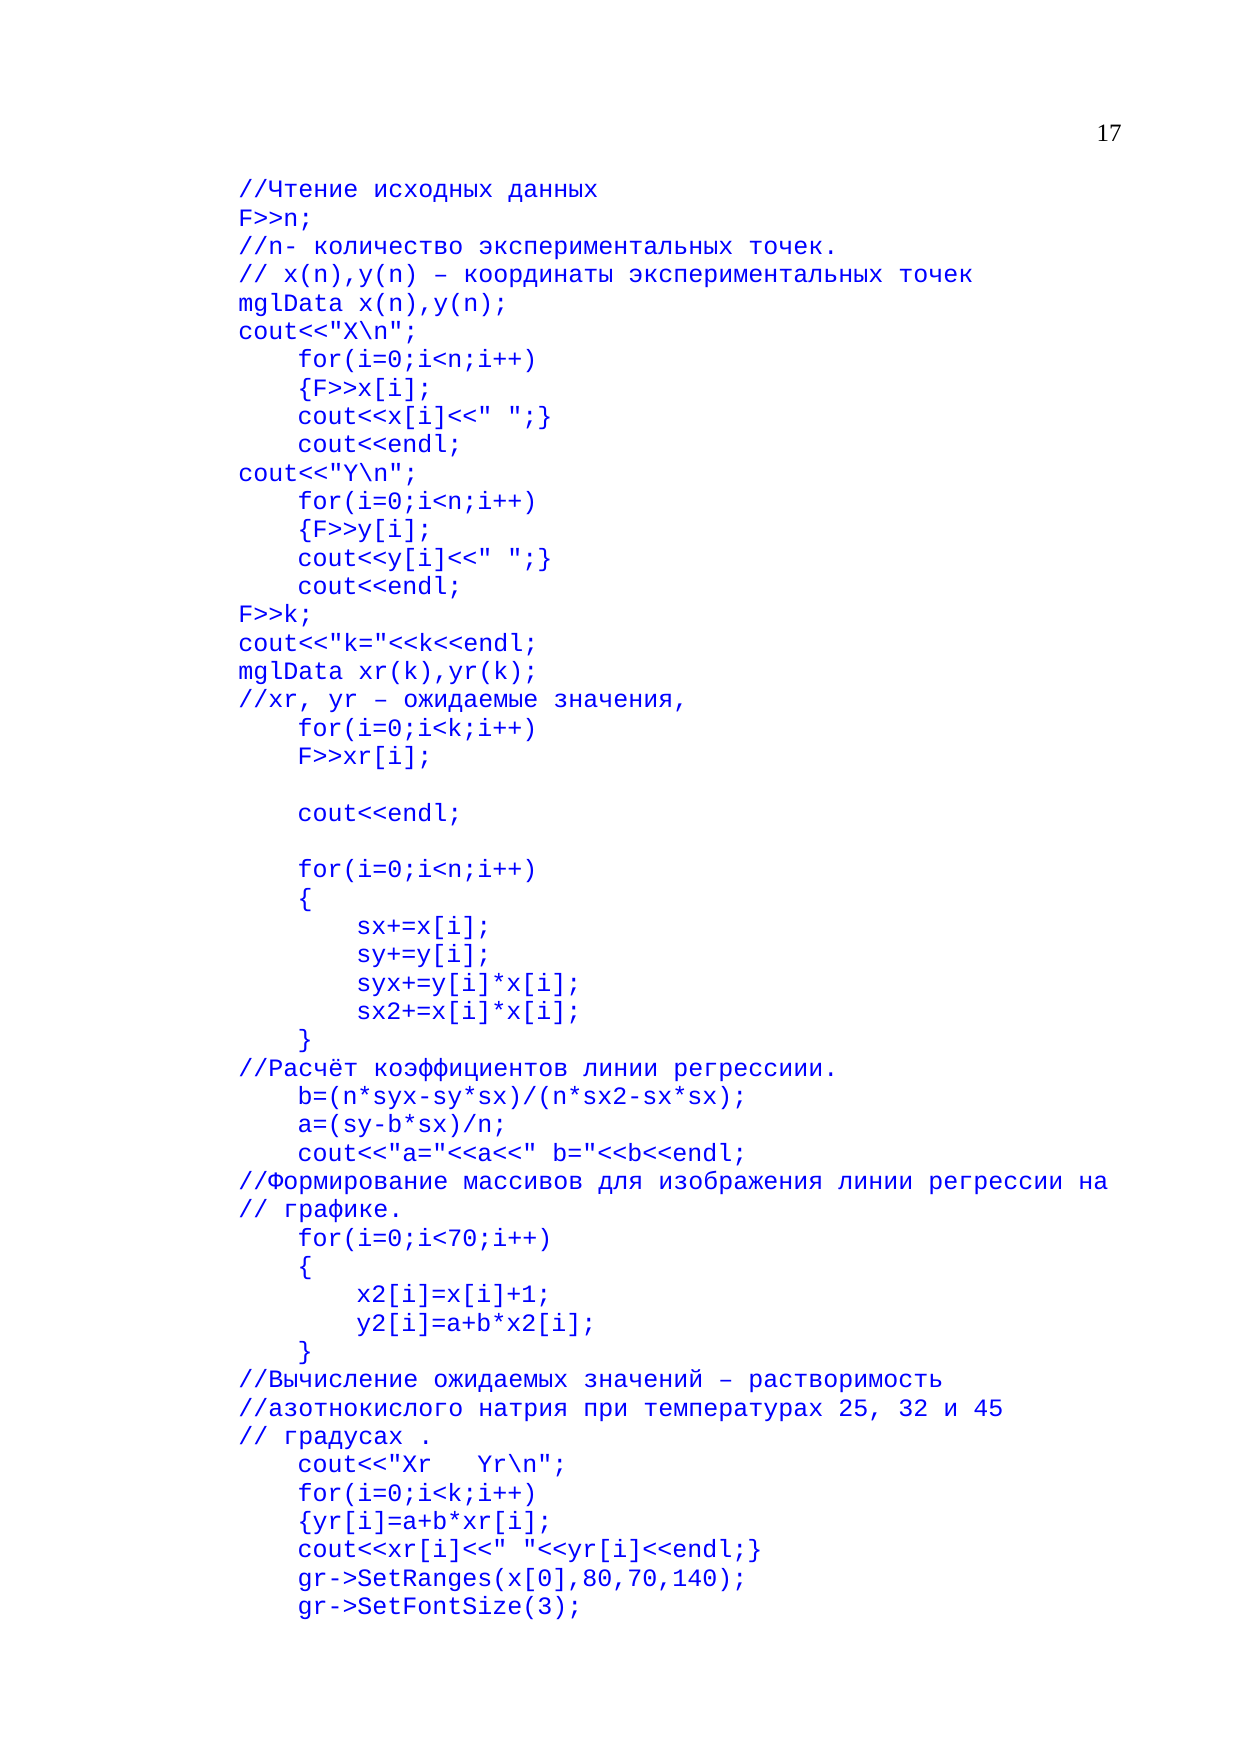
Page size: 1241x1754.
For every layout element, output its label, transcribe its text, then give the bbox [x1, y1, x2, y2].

text syx+=y[i]*x[i]; [238, 970, 1121, 999]
text for(i=0;i<k;i++) [238, 715, 1121, 744]
text //Вычисление ожидаемых значений – растворимость [238, 1367, 1121, 1395]
text cout<<"k="<<k<<endl; [238, 630, 1121, 659]
text sx+=x[i]; [238, 914, 1121, 942]
text } [238, 1339, 1121, 1367]
text cout<<x[i]<<" ";} [238, 404, 1121, 432]
text b=(n*syx-sy*sx)/(n*sx2-sx*sx); [238, 1084, 1121, 1112]
text cout<<xr[i]<<" "<<yr[i]<<endl;} [238, 1537, 1121, 1565]
text for(i=0;i<n;i++) [238, 347, 1121, 375]
text } [238, 1027, 1121, 1055]
text //Формирование массивов для изображения линии регрессии на [238, 1169, 1121, 1197]
text y2[i]=a+b*x2[i]; [238, 1310, 1121, 1339]
text cout<<endl; [238, 800, 1121, 829]
text //xr, yr – ожидаемые значения, [238, 687, 1121, 715]
text // x(n),y(n) – координаты экспериментальных точек [238, 262, 1121, 290]
text cout<<y[i]<<" ";} [238, 545, 1121, 574]
text { [238, 1254, 1121, 1282]
text { [238, 885, 1121, 914]
text F>>k; [238, 602, 1121, 630]
text gr->SetFontSize(3); [238, 1594, 1121, 1622]
text for(i=0;i<n;i++) [238, 489, 1121, 517]
text {F>>x[i]; [238, 375, 1121, 404]
text for(i=0;i<70;i++) [238, 1225, 1121, 1254]
text mglData x(n),y(n); [238, 290, 1121, 319]
text for(i=0;i<k;i++) [238, 1480, 1121, 1509]
text //n- количество экспериментальных точек. [238, 234, 1121, 262]
text cout<<"Y\n"; [238, 460, 1121, 489]
text for(i=0;i<n;i++) [238, 857, 1121, 885]
text F>>n; [238, 205, 1121, 234]
text //Чтение исходных данных [238, 177, 1121, 205]
text cout<<endl; [238, 432, 1121, 460]
text a=(sy-b*sx)/n; [238, 1112, 1121, 1140]
text cout<<"X\n"; [238, 319, 1121, 347]
text //Расчёт коэффициентов линии регрессиии. [238, 1055, 1121, 1084]
text gr->SetRanges(x[0],80,70,140); [238, 1565, 1121, 1594]
text sy+=y[i]; [238, 942, 1121, 970]
text x2[i]=x[i]+1; [238, 1282, 1121, 1310]
text // градусах . [238, 1424, 1121, 1452]
text {F>>y[i]; [238, 517, 1121, 545]
text cout<<"a="<<a<<" b="<<b<<endl; [238, 1140, 1121, 1169]
text sx2+=x[i]*x[i]; [238, 999, 1121, 1027]
text // графике. [238, 1197, 1121, 1225]
text {yr[i]=a+b*xr[i]; [238, 1509, 1121, 1537]
text cout<<"Xr Yr\n"; [238, 1452, 1121, 1480]
text F>>xr[i]; [238, 744, 1121, 772]
text mglData xr(k),yr(k); [238, 659, 1121, 687]
text cout<<endl; [238, 574, 1121, 602]
text //азотнокислого натрия при температурах 25, 32 и 45 [238, 1395, 1121, 1424]
